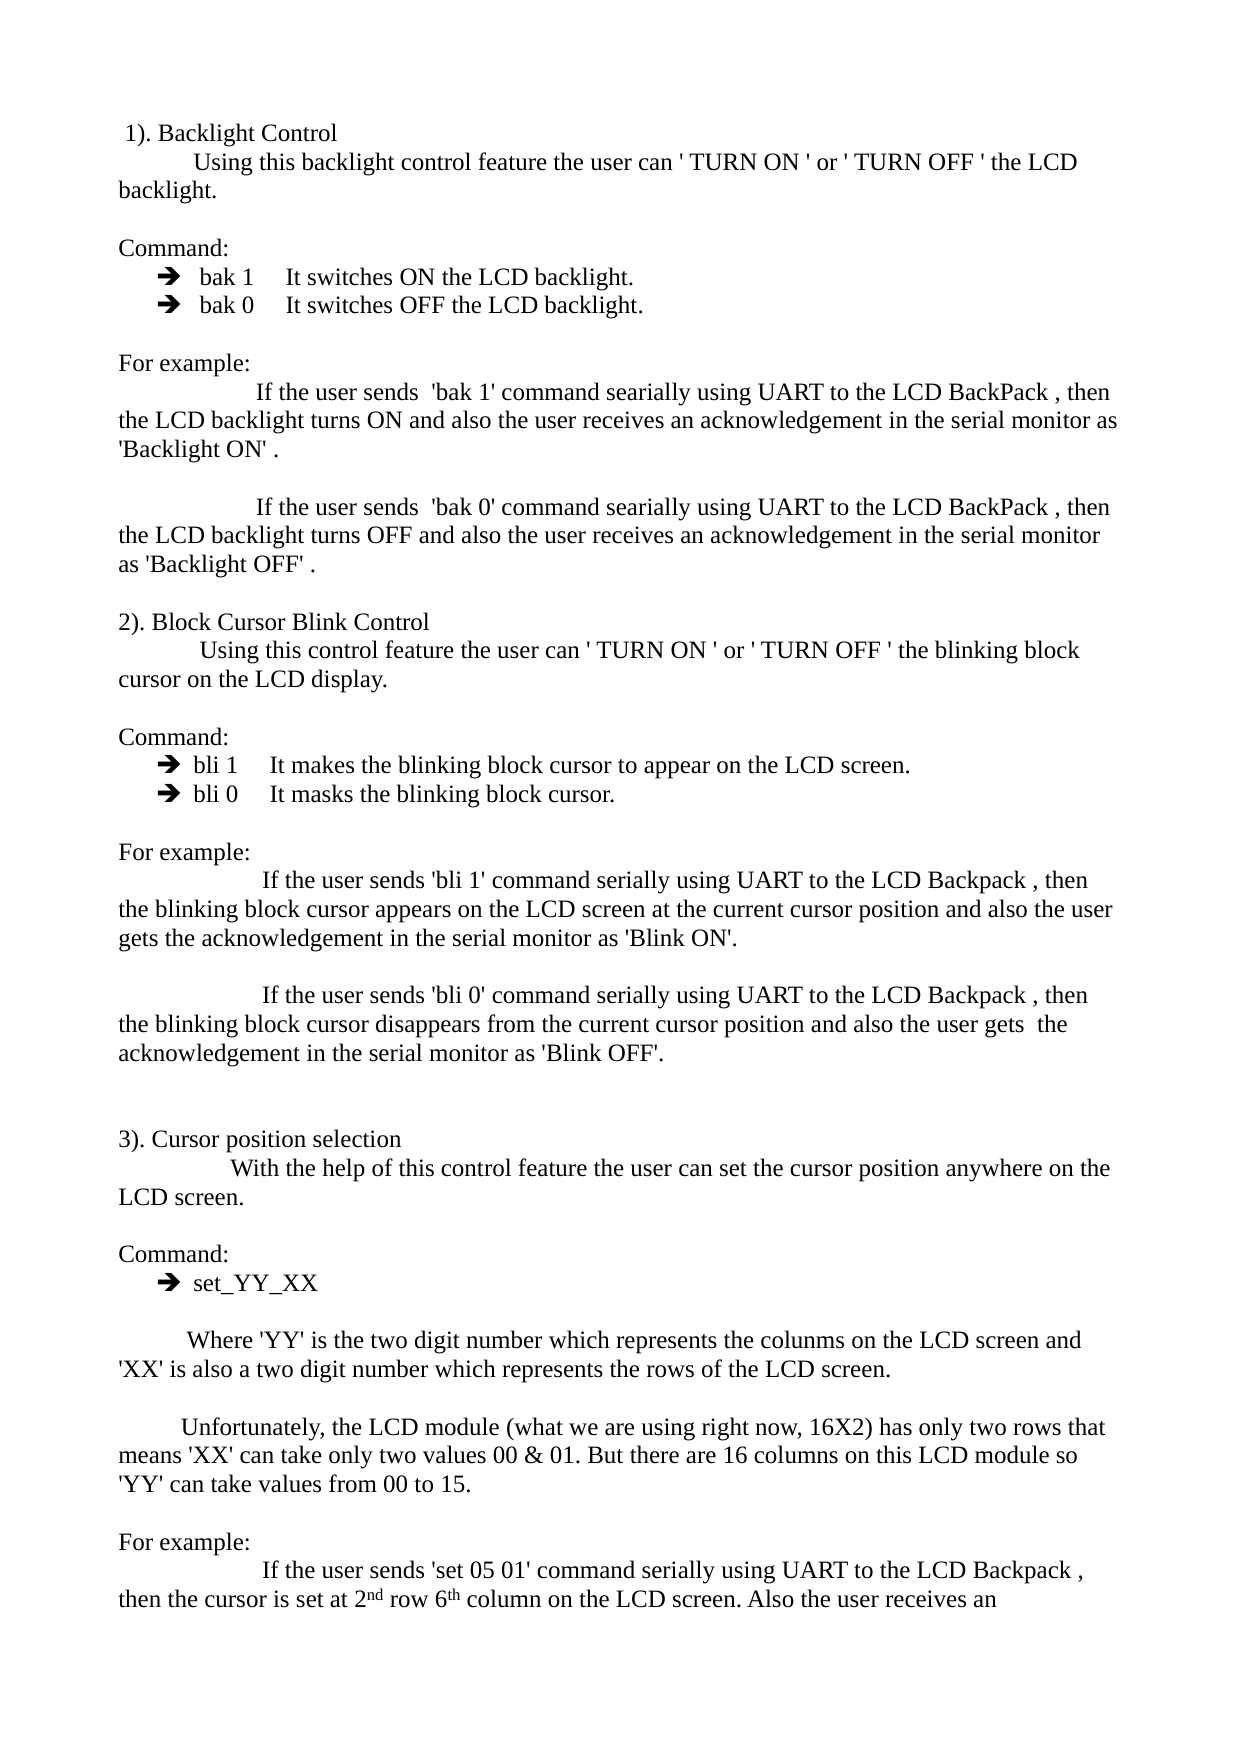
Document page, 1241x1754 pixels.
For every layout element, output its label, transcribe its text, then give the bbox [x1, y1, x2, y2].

text Command: [118, 233, 1122, 262]
text For example: [118, 348, 1122, 377]
text Unfortunately, the LCD module (what we are using right now, 16X2) has only two rows that means 'XX' can take only two values 00 & 01. But there are 16 columns on this LCD module so 'YY' can take values from 00 to 15. [118, 1412, 1122, 1498]
text If the user sends 'bak 1' command searially using UART to the LCD BackPack , then the LCD backlight turns ON and also the user receives an acknowledgement in the serial monitor as 'Backlight ON' . [118, 377, 1122, 463]
text With the help of this control feature the user can set the cursor position anywhere on the LCD screen. [118, 1153, 1122, 1211]
text For example: [118, 1527, 1122, 1556]
list bak 0 It switches OFF the LCD backlight. [156, 291, 1122, 319]
text If the user sends 'set 05 01' command serially using UART to the LCD Backpack , then the cursor is set at 2nd row 6th column on the LCD screen. Also the user receives an [118, 1556, 1122, 1613]
text Command: [118, 722, 1122, 751]
text If the user sends 'bli 0' command serially using UART to the LCD Backpack , then the blinking block cursor disappears from the current cursor position and also the user gets the acknowledgement in the serial monitor as 'Blink OFF'. [118, 981, 1122, 1067]
text Using this backlight control feature the user can ' TURN ON ' or ' TURN OFF ' the LCD backlight. [118, 147, 1122, 204]
text If the user sends 'bak 0' command searially using UART to the LCD BackPack , then the LCD backlight turns OFF and also the user receives an acknowledgement in the serial monitor as 'Backlight OFF' . [118, 492, 1122, 578]
text Command: [118, 1239, 1122, 1268]
text If the user sends 'bli 1' command serially using UART to the LCD Backpack , then the blinking block cursor appears on the LCD screen at the current cursor position and also the user gets the acknowledgement in the serial monitor as 'Blink ON'. [118, 866, 1122, 952]
list bak 1 It switches ON the LCD backlight. [156, 262, 1122, 291]
text For example: [118, 837, 1122, 866]
list set_YY_XX [156, 1268, 1122, 1297]
text 3). Cursor position selection [118, 1124, 1122, 1153]
list bli 1 It makes the blinking block cursor to appear on the LCD screen. [156, 751, 1122, 779]
text Where 'YY' is the two digit number which represents the colunms on the LCD screen and 'XX' is also a two digit number which represents the rows of the LCD screen. [118, 1326, 1122, 1383]
text 2). Block Cursor Blink Control [118, 607, 1122, 636]
list bli 0 It masks the blinking block cursor. [156, 779, 1122, 808]
text Using this control feature the user can ' TURN ON ' or ' TURN OFF ' the blinking block cursor on the LCD display. [118, 636, 1122, 693]
text 1). Backlight Control [118, 118, 1122, 147]
